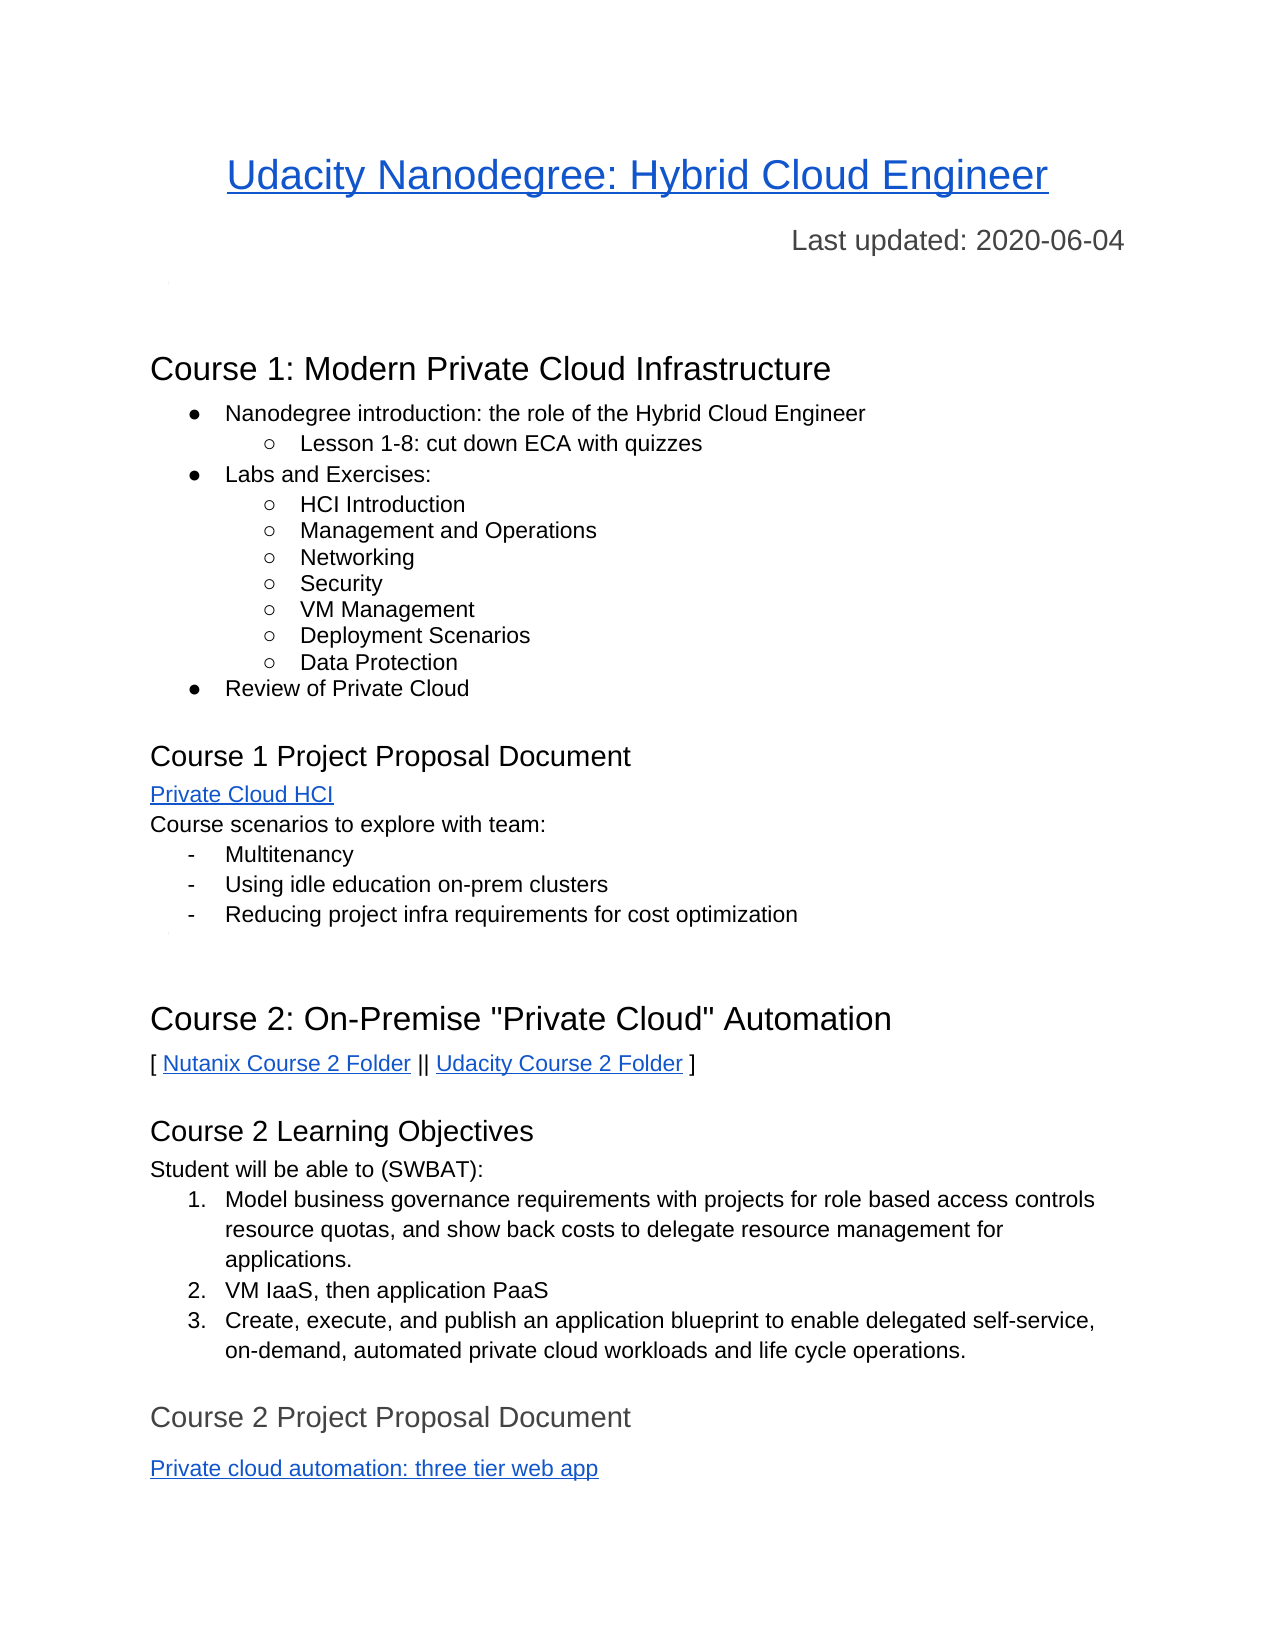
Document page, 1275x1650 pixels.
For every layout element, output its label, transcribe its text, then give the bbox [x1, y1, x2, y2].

list Security [262, 570, 1125, 596]
text Course scenarios to explore with team: [150, 811, 1125, 837]
list VM Management [262, 596, 1125, 622]
list Review of Private Cloud [187, 675, 1125, 702]
list Lesson 1-8: cut down ECA with quizzes [262, 430, 1125, 457]
list Create, execute, and publish an application blueprint to enable delegated self-service, on-demand, automated private cloud workloads and life cycle operations. [187, 1307, 1125, 1363]
list Networking [262, 543, 1125, 570]
subtitle Course 1 Project Proposal Document [150, 739, 1125, 772]
list Using idle education on-prem clusters [187, 871, 1125, 898]
text [ Nutanix Course 2 Folder || Udacity Course 2 Folder ] [150, 1050, 1125, 1077]
subtitle Course 2 Project Proposal Document [150, 1401, 1125, 1434]
list Management and Operations [262, 517, 1125, 543]
subtitle Course 2: On-Premise "Private Cloud" Automation [150, 999, 1125, 1038]
text Student will be able to (SWBAT): [150, 1156, 1125, 1182]
list VM IaaS, then application PaaS [187, 1277, 1125, 1303]
list Data Protection [262, 649, 1125, 675]
subtitle Udacity Nanodegree: Hybrid Cloud Engineer [150, 150, 1125, 198]
list Labs and Exercises: [187, 461, 1125, 487]
subtitle Course 1: Modern Private Cloud Infrastructure [150, 349, 1125, 388]
list Multitenancy [187, 841, 1125, 867]
subtitle Course 2 Learning Objectives [150, 1114, 1125, 1147]
list Model business governance requirements with projects for role based access controls resource quotas, and show back costs to delegate resource management for applications. [187, 1186, 1125, 1273]
text Private Cloud HCI [150, 781, 1125, 807]
list HCI Introduction [262, 491, 1125, 517]
list Nanodegree introduction: the role of the Hybrid Cloud Engineer [187, 400, 1125, 426]
list Deployment Scenarios [262, 622, 1125, 649]
list Reducing project infra requirements for cost optimization [187, 901, 1125, 928]
text Private cloud automation: three tier web app [150, 1455, 1125, 1481]
subtitle Last updated: 2020-06-04 [150, 223, 1125, 256]
